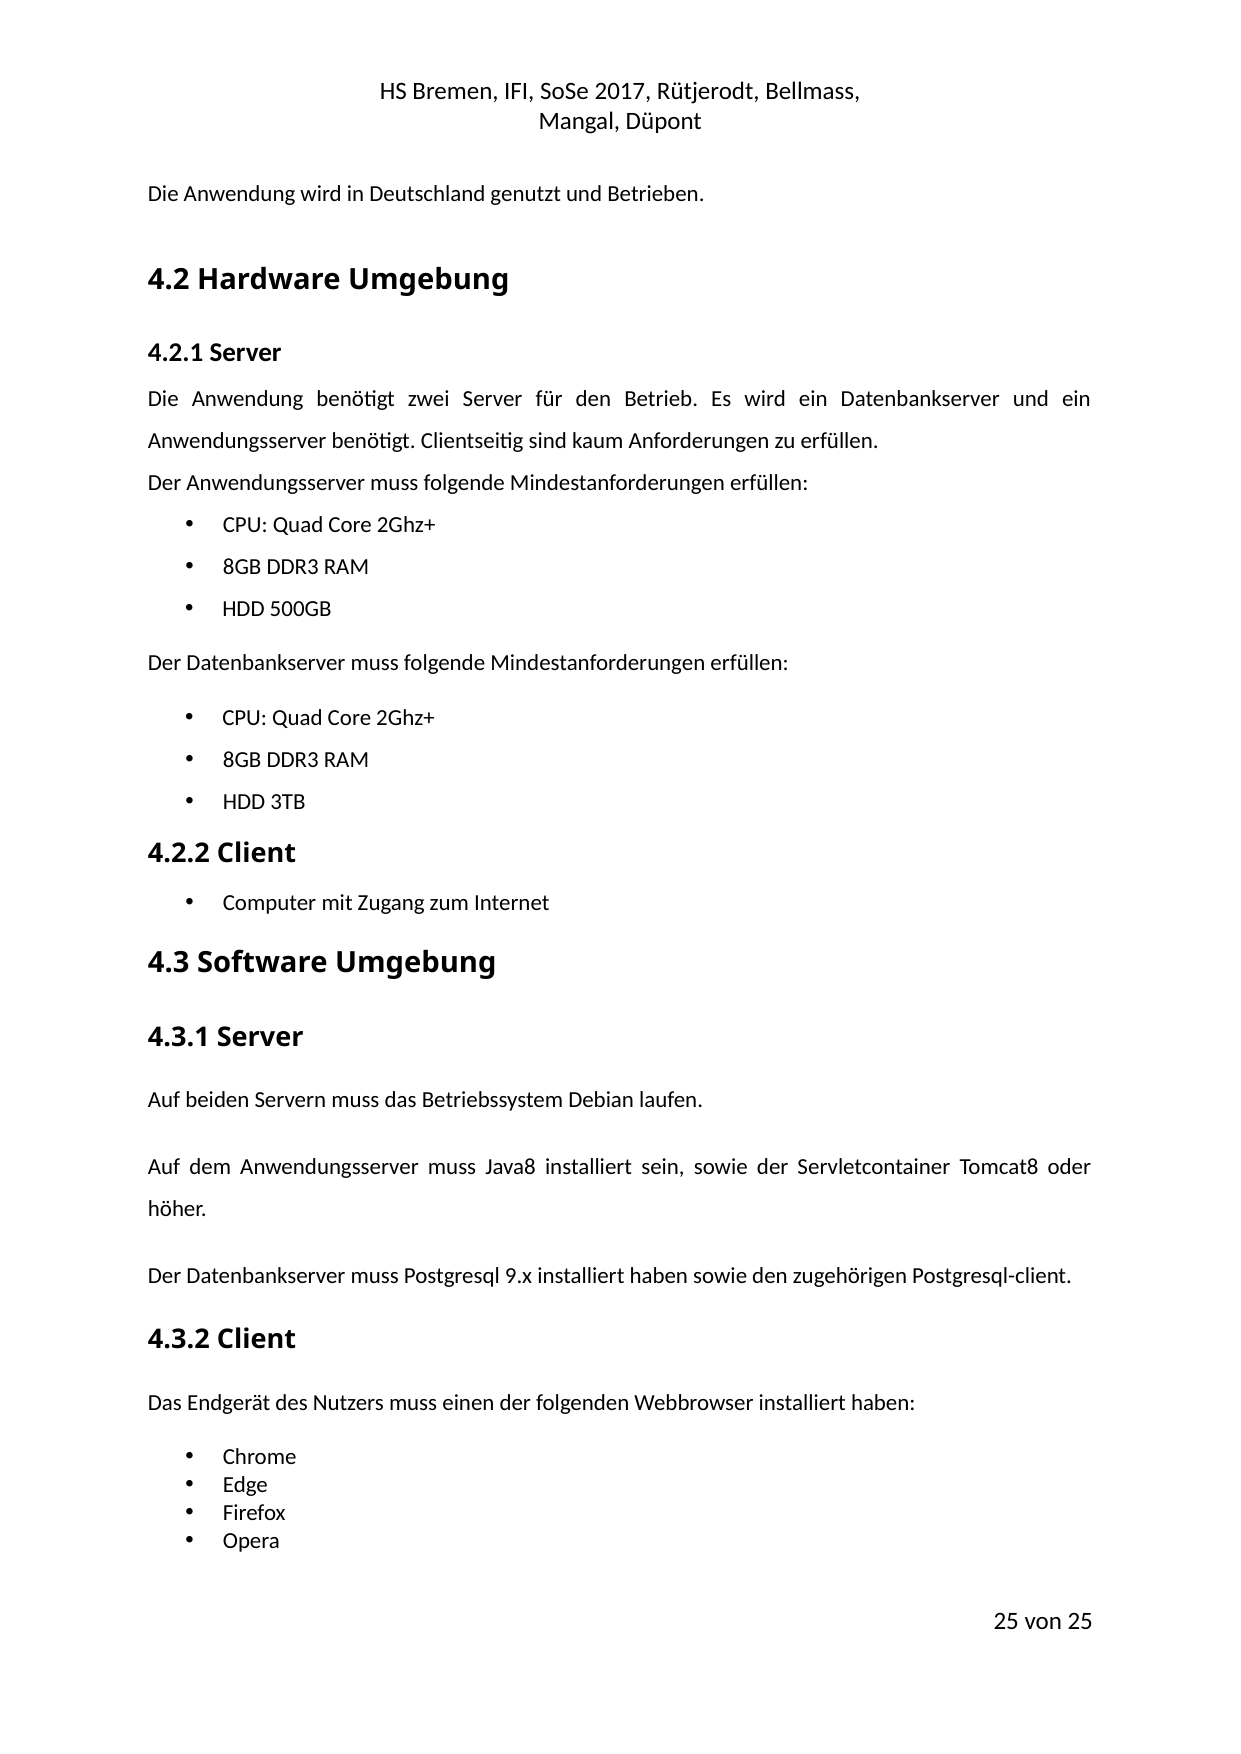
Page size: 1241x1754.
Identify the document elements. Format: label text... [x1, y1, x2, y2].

text Das Endgerät des Nutzers muss einen der folgenden Webbrowser installiert haben: [148, 1388, 1093, 1416]
list HDD 500GB [185, 594, 1093, 622]
subtitle 4.3 Software Umgebung [148, 941, 1093, 981]
text Der Anwendungsserver muss folgende Mindestanforderungen erfüllen: [148, 468, 1093, 496]
text Die Anwendung benötigt zwei Server für den Betrieb. Es wird ein Datenbankserver und ein Anwendungsserver benötigt. Clientseitig sind kaum Anforderungen zu erfüllen. [148, 384, 1093, 454]
subtitle 4.3.2 Client [148, 1320, 1093, 1357]
subtitle 4.2 Hardware Umgebung [148, 258, 1093, 298]
list CPU: Quad Core 2Ghz+ [185, 510, 1093, 538]
list 8GB DDR3 RAM [185, 552, 1093, 580]
list Firefox [185, 1498, 1093, 1526]
text Auf beiden Servern muss das Betriebssystem Debian laufen. [148, 1085, 1093, 1113]
list HDD 3TB [185, 787, 1093, 815]
list Chrome [185, 1442, 1093, 1470]
text Der Datenbankserver muss folgende Mindestanforderungen erfüllen: [148, 648, 1093, 677]
text Auf dem Anwendungsserver muss Java8 installiert sein, sowie der Servletcontainer Tomcat8 oder höher. [148, 1152, 1093, 1222]
list Computer mit Zugang zum Internet [185, 888, 1093, 916]
subtitle 4.2.2 Client [148, 833, 1093, 870]
list 8GB DDR3 RAM [185, 745, 1093, 773]
text Der Datenbankserver muss Postgresql 9.x installiert haben sowie den zugehörigen Postgresql-client. [148, 1261, 1093, 1289]
list Edge [185, 1470, 1093, 1498]
subtitle 4.3.1 Server [148, 1018, 1093, 1054]
list CPU: Quad Core 2Ghz+ [185, 703, 1093, 731]
subtitle 4.2.1 Server [148, 335, 1093, 368]
text Die Anwendung wird in Deutschland genutzt und Betrieben. [148, 179, 1093, 207]
list Opera [185, 1526, 1093, 1554]
